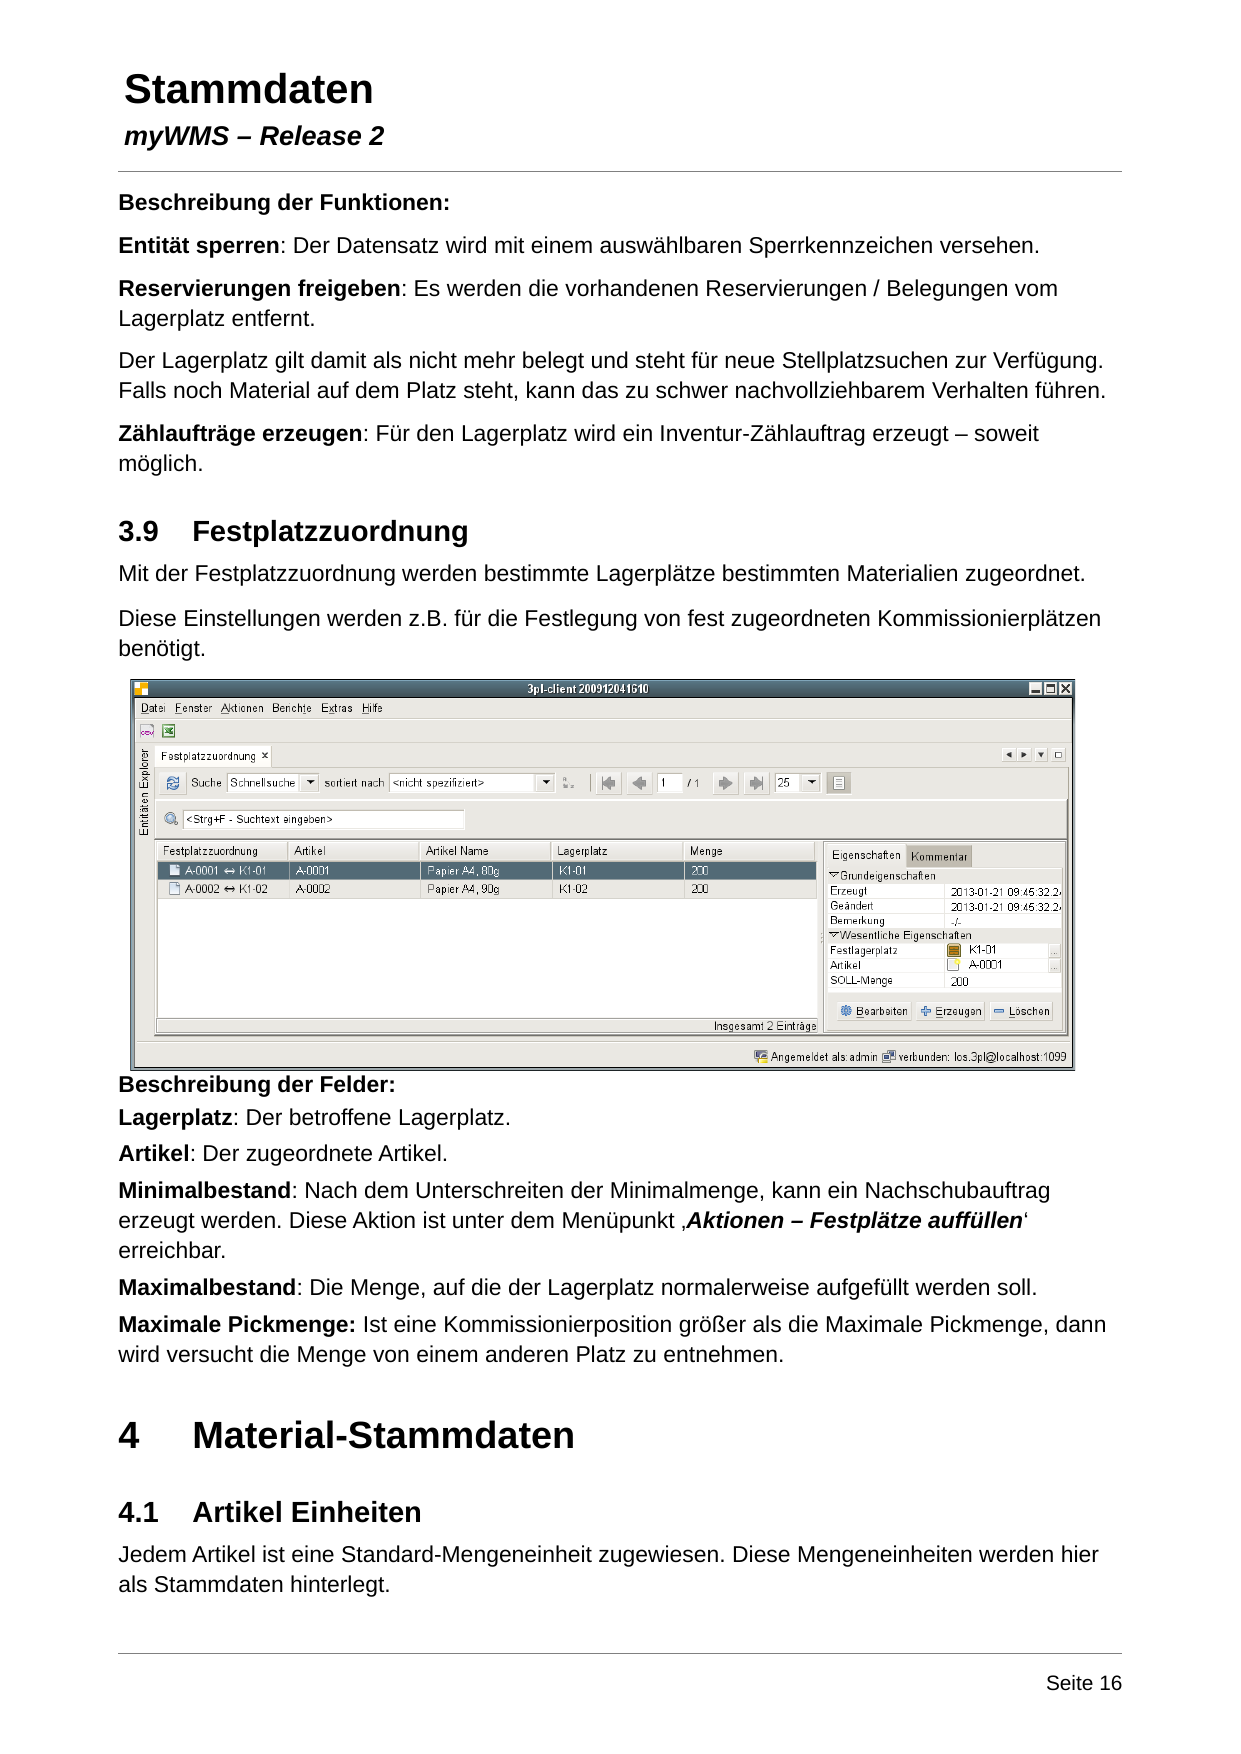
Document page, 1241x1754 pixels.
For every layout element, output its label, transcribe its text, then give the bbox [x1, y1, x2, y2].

text Minimalbestand: Nach dem Unterschreiten der Minimalmenge, kann ein Nachschubauftrag erzeugt werden. Diese Aktion ist unter dem Menüpunkt ‚Aktionen – Festplätze auffüllen‘ erreichbar. [118, 1177, 1122, 1264]
text Mit der Festplatzzuordnung werden bestimmte Lagerplätze bestimmten Materialien zugeordnet. [118, 560, 1122, 586]
text Maximalbestand: Die Menge, auf die der Lagerplatz normalerweise aufgefüllt werden soll. [118, 1274, 1122, 1300]
text Reservierungen freigeben: Es werden die vorhandenen Reservierungen / Belegungen vom Lagerplatz entfernt. [118, 274, 1122, 331]
picture [130, 679, 1076, 1071]
text Diese Einstellungen werden z.B. für die Festlegung von fest zugeordneten Kommissionierplätzen benötigt. [118, 604, 1122, 661]
text Artikel: Der zugeordnete Artikel. [118, 1140, 1122, 1167]
text Entität sperren: Der Datensatz wird mit einem auswählbaren Sperrkennzeichen versehen. [118, 232, 1122, 258]
text Lagerplatz: Der betroffene Lagerplatz. [118, 1103, 1122, 1130]
subtitle Artikel Einheiten [118, 1495, 1122, 1529]
text Beschreibung der Felder: [118, 679, 1122, 1097]
subtitle Material-Stammdaten [118, 1413, 1122, 1457]
text Beschreibung der Funktionen: [118, 189, 1122, 216]
subtitle Festplatzzuordnung [118, 514, 1122, 547]
text Maximale Pickmenge: Ist eine Kommissionierposition größer als die Maximale Pickmenge, dann wird versucht die Menge von einem anderen Platz zu entnehmen. [118, 1311, 1122, 1367]
text Zählaufträge erzeugen: Für den Lagerplatz wird ein Inventur-Zählauftrag erzeugt – soweit möglich. [118, 420, 1122, 477]
text Der Lagerplatz gilt damit als nicht mehr belegt und steht für neue Stellplatzsuchen zur Verfügung. Falls noch Material auf dem Platz steht, kann das zu schwer nachvollziehbarem Verhalten führen. [118, 347, 1122, 404]
text Jedem Artikel ist eine Standard-Mengeneinheit zugewiesen. Diese Mengeneinheiten werden hier als Stammdaten hinterlegt. [118, 1541, 1122, 1598]
